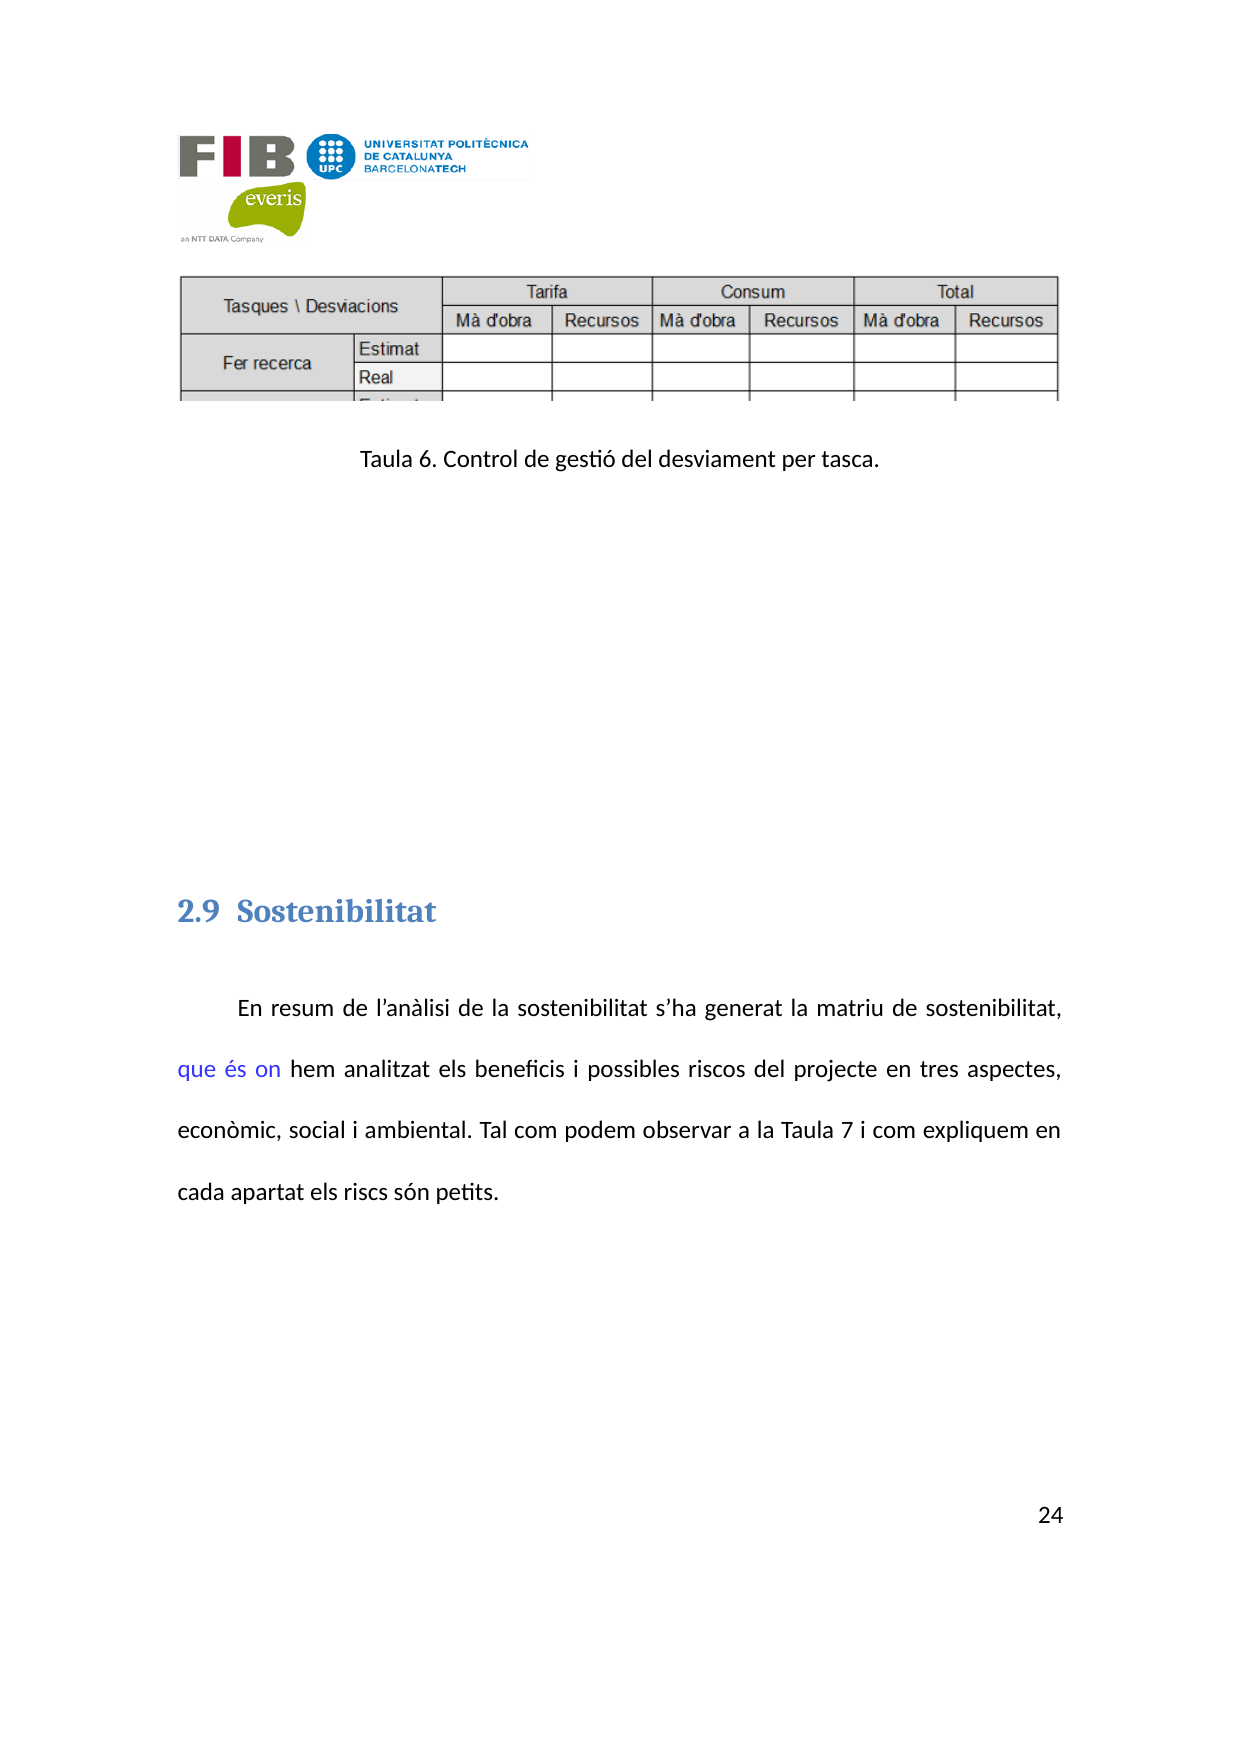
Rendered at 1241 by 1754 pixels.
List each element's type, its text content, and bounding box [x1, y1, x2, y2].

text Taula 6. Control de gestió del desviament per tasca. [177, 443, 1063, 474]
picture [177, 273, 1063, 401]
subtitle Sostenibilitat [177, 893, 1063, 931]
text En resum de l’anàlisi de la sostenibilitat s’ha generat la matriu de sostenibilitat, que és on hem analitzat els beneficis i possibles riscos del projecte en tres aspectes, econòmic, social i ambiental. Tal com podem observar a la Taula 7 i com expliquem en cada apartat els riscs són petits. [177, 992, 1063, 1206]
picture [177, 134, 529, 243]
